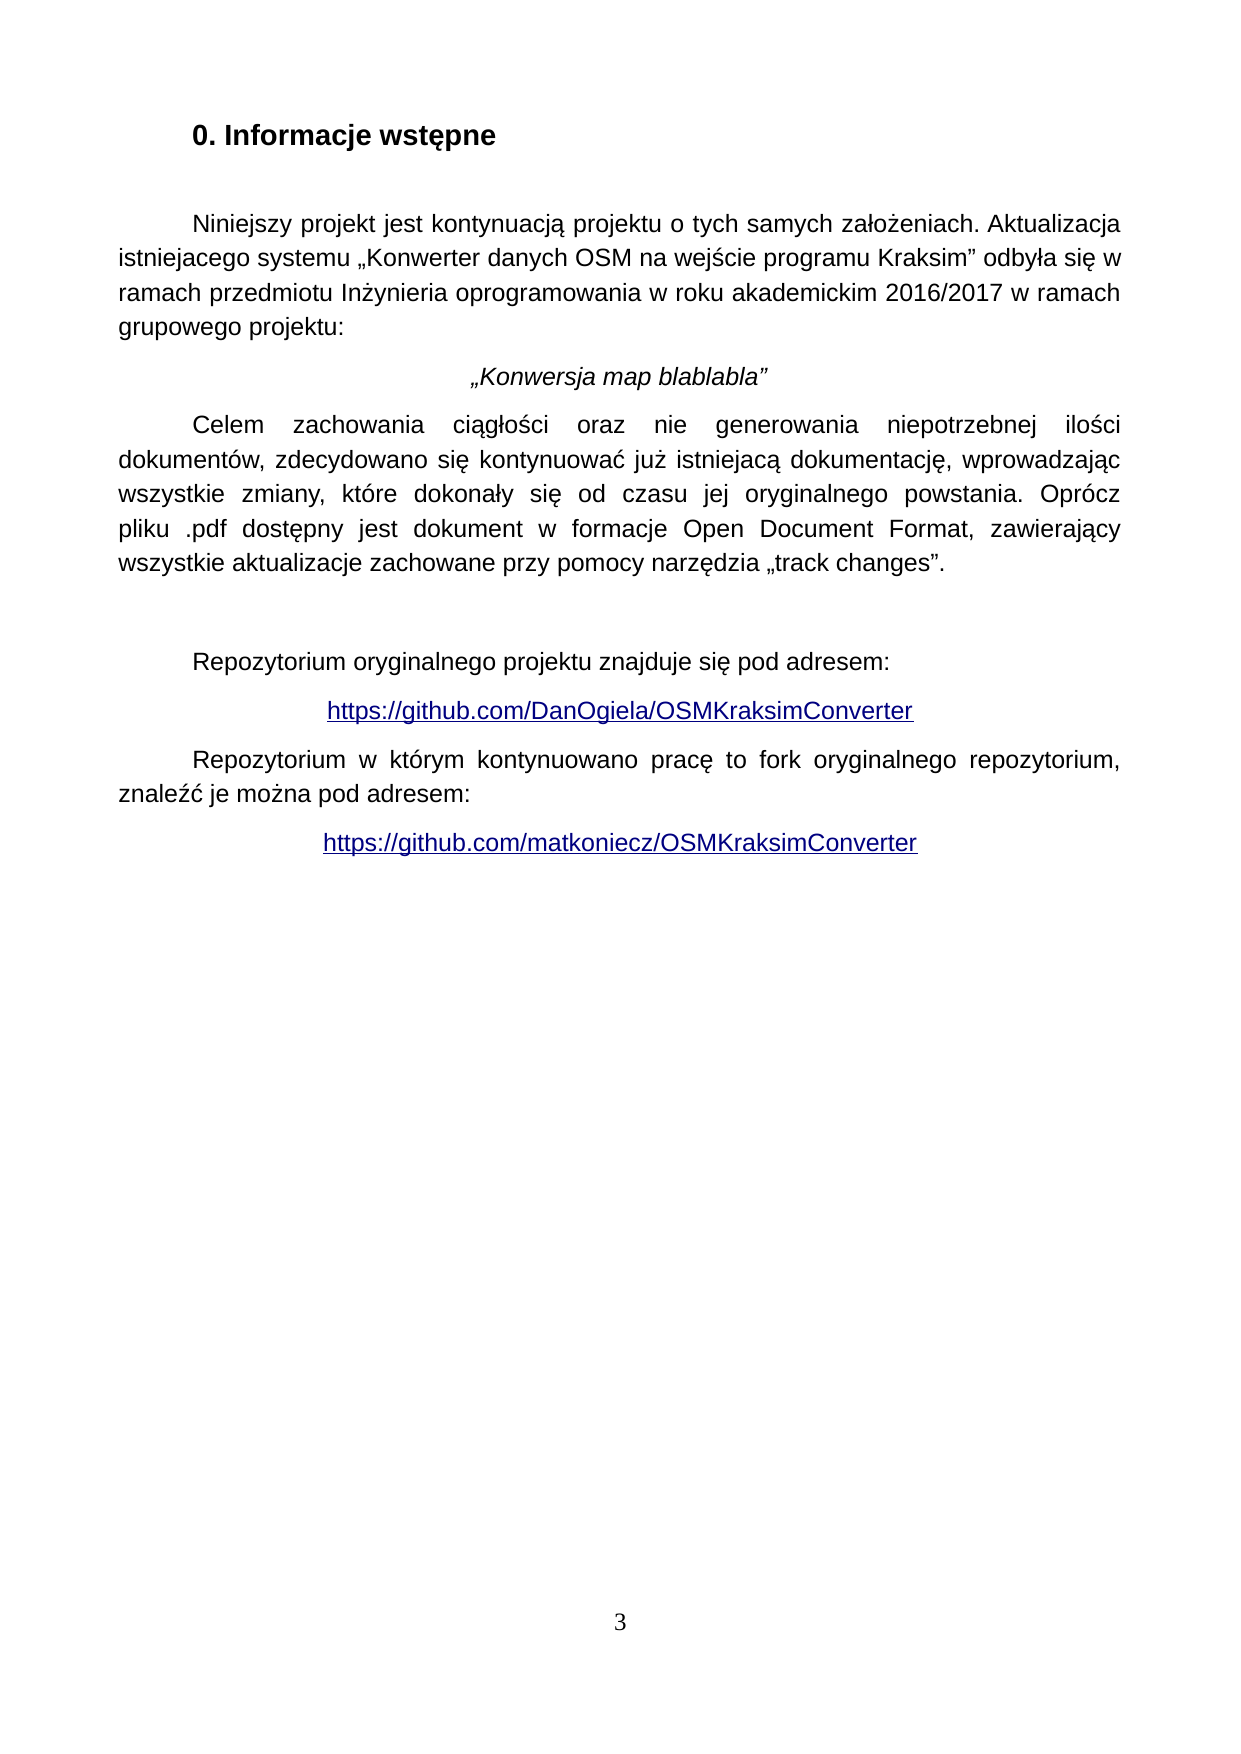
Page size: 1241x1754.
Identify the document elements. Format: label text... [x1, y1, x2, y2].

text https://github.com/DanOgiela/OSMKraksimConverter [118, 696, 1122, 724]
text https://github.com/matkoniecz/OSMKraksimConverter [118, 828, 1122, 857]
subtitle 0. Informacje wstępne [162, 118, 1122, 152]
text „Konwersja map blablabla” [118, 361, 1122, 390]
text Celem zachowania ciągłości oraz nie generowania niepotrzebnej ilości dokumentów, zdecydowano się kontynuować już istniejacą dokumentację, wprowadzając wszystkie zmiany, które dokonały się od czasu jej oryginalnego powstania. Oprócz pliku .pdf dostępny jest dokument w formacje Open Document Format, zawierający wszystkie aktualizacje zachowane przy pomocy narzędzia „track changes”. [118, 411, 1122, 577]
text Repozytorium oryginalnego projektu znajduje się pod adresem: [118, 647, 1122, 675]
text Niniejszy projekt jest kontynuacją projektu o tych samych założeniach. Aktualizacja istniejacego systemu „Konwerter danych OSM na wejście programu Kraksim” odbyła się w ramach przedmiotu Inżynieria oprogramowania w roku akademickim 2016/2017 w ramach grupowego projektu: [118, 209, 1122, 341]
text Repozytorium w którym kontynuowano pracę to fork oryginalnego repozytorium, znaleźć je można pod adresem: [118, 745, 1122, 808]
